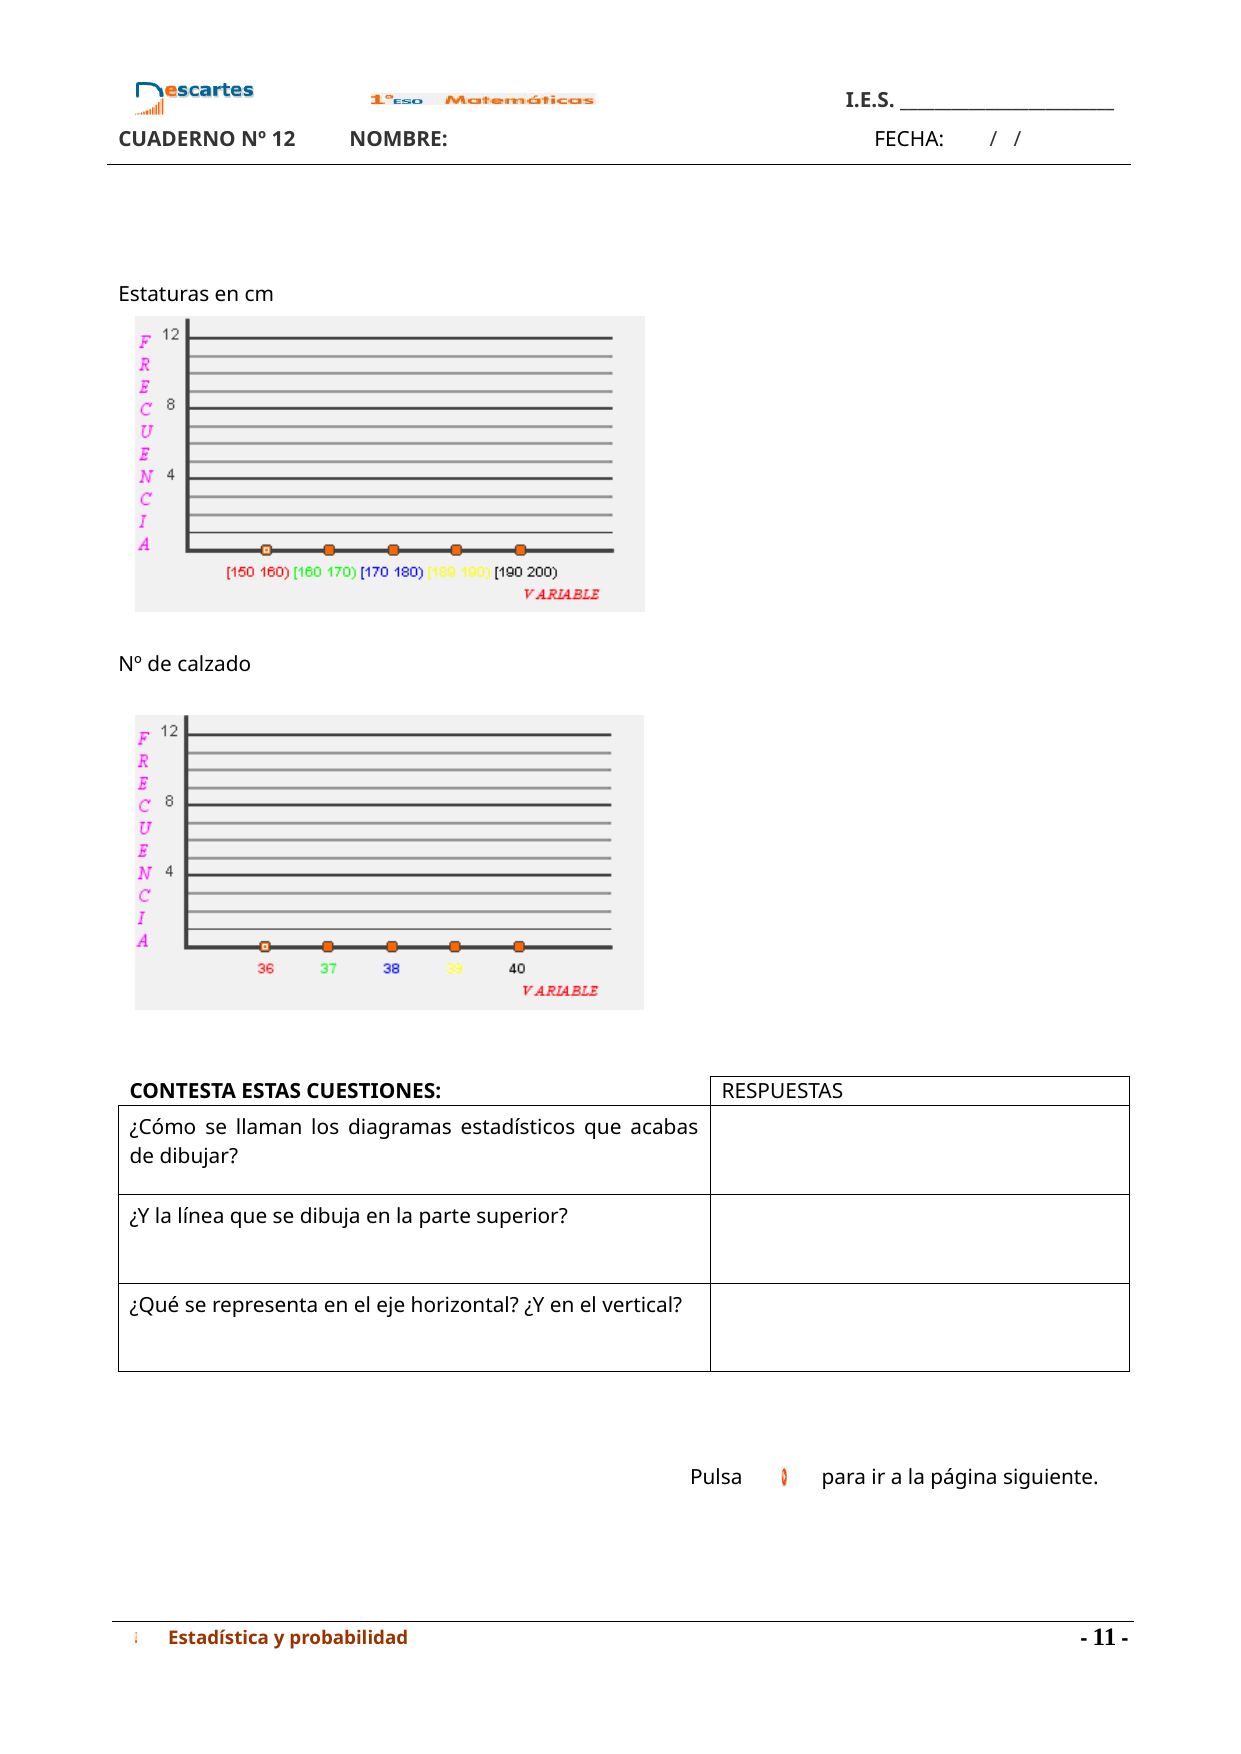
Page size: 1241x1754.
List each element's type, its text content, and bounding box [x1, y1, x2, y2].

table_header [759, 1458, 816, 1496]
table_cell ¿Qué se representa en el eje horizontal? ¿Y en el vertical? [119, 1284, 710, 1371]
table_header para ir a la página siguiente. [816, 1458, 1134, 1496]
picture [134, 82, 257, 115]
picture [371, 93, 599, 105]
table_cell [711, 1195, 1129, 1282]
picture [781, 1466, 787, 1487]
picture [134, 316, 645, 612]
text Estaturas en cm [118, 279, 1122, 308]
picture [134, 715, 645, 1010]
table_cell ¿Y la línea que se dibuja en la parte superior? [119, 1195, 710, 1282]
table_header [112, 1458, 684, 1496]
table_cell ¿Cómo se llaman los diagramas estadísticos que acabas de dibujar? [119, 1106, 710, 1194]
table_header Pulsa [684, 1458, 759, 1496]
table_header RESPUESTAS [711, 1077, 1129, 1105]
picture [134, 1631, 138, 1643]
table_cell [711, 1106, 1129, 1194]
text Nº de calzado [118, 649, 1122, 677]
table_header CONTESTA ESTAS CUESTIONES: [118, 1076, 710, 1105]
table_cell [711, 1284, 1129, 1371]
